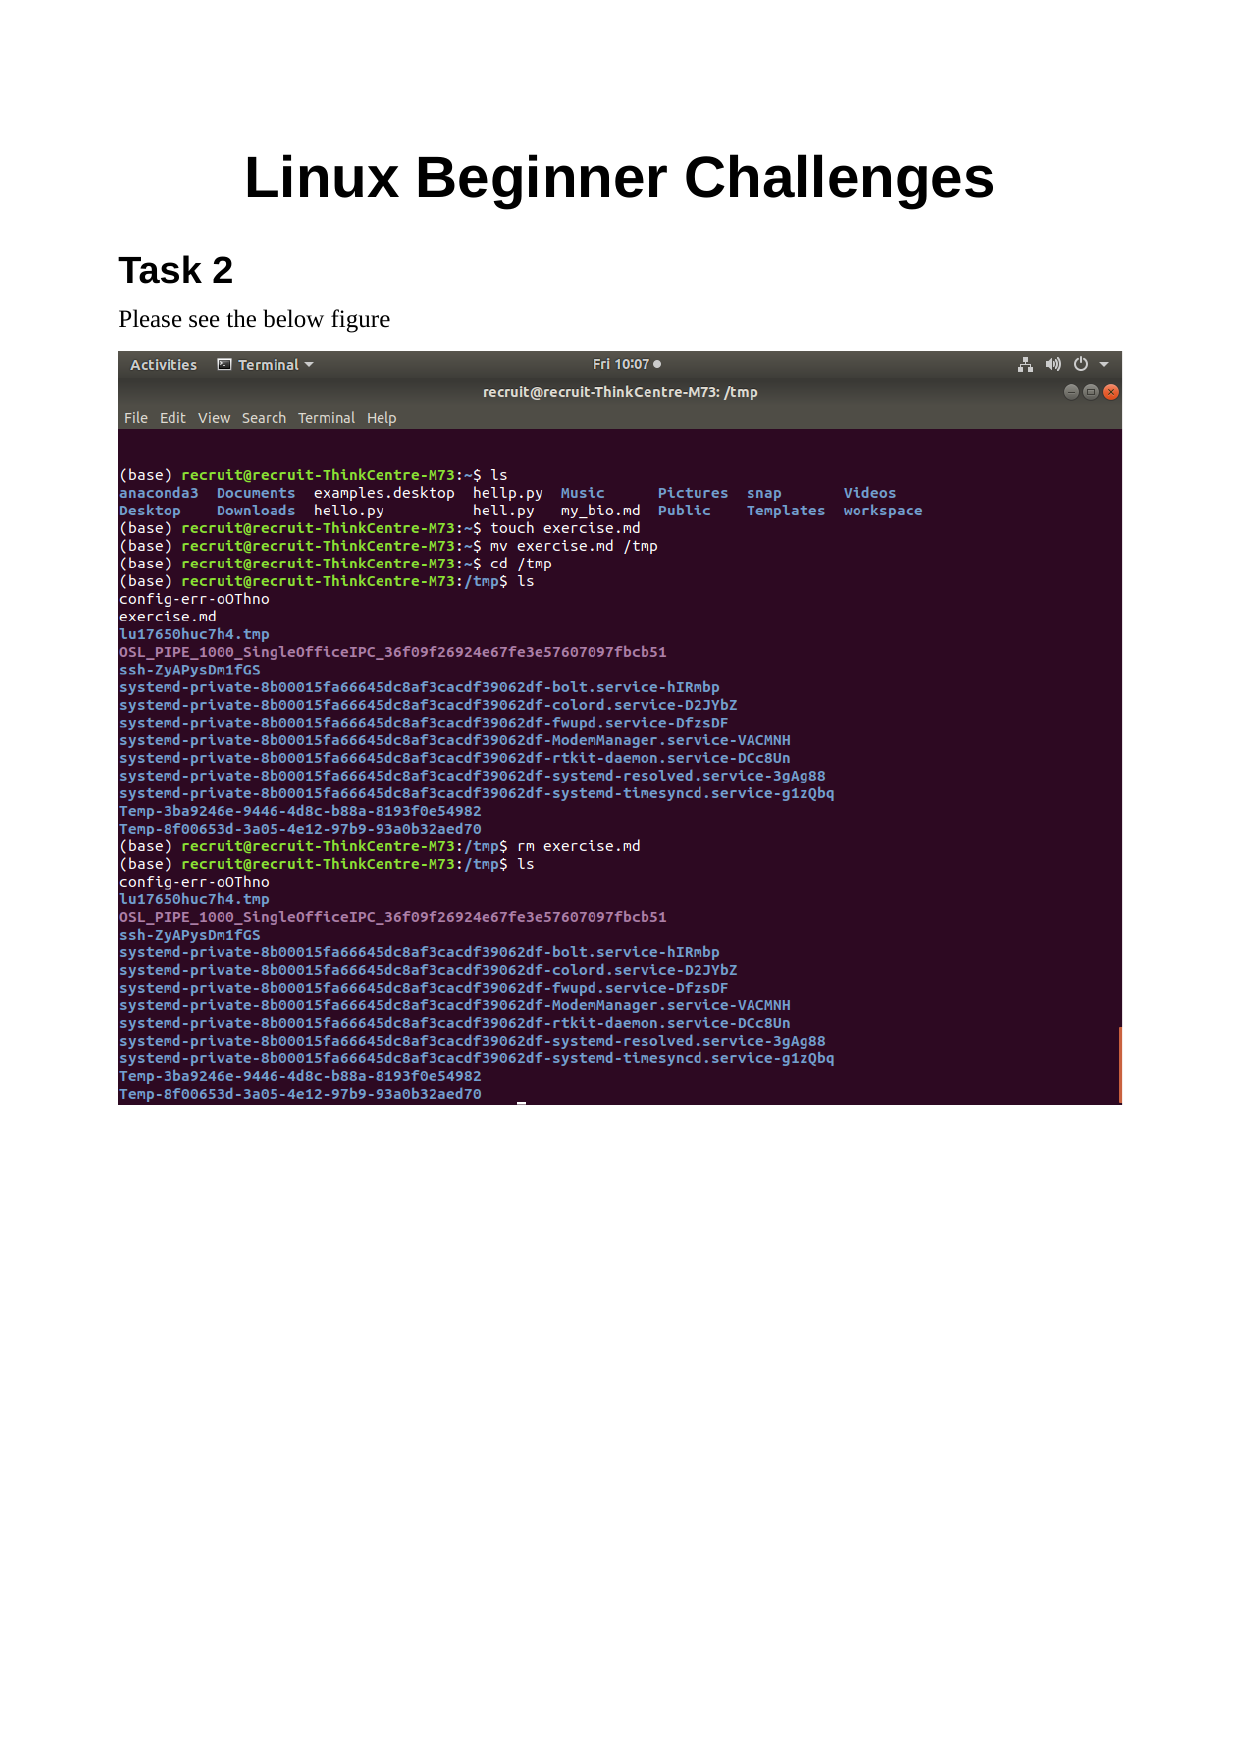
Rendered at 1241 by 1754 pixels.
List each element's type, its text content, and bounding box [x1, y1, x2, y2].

subtitle Task 2 [118, 248, 1122, 291]
text Please see the below figure [118, 304, 1122, 333]
title Linux Beginner Challenges [118, 143, 1122, 210]
picture [118, 351, 1123, 1105]
